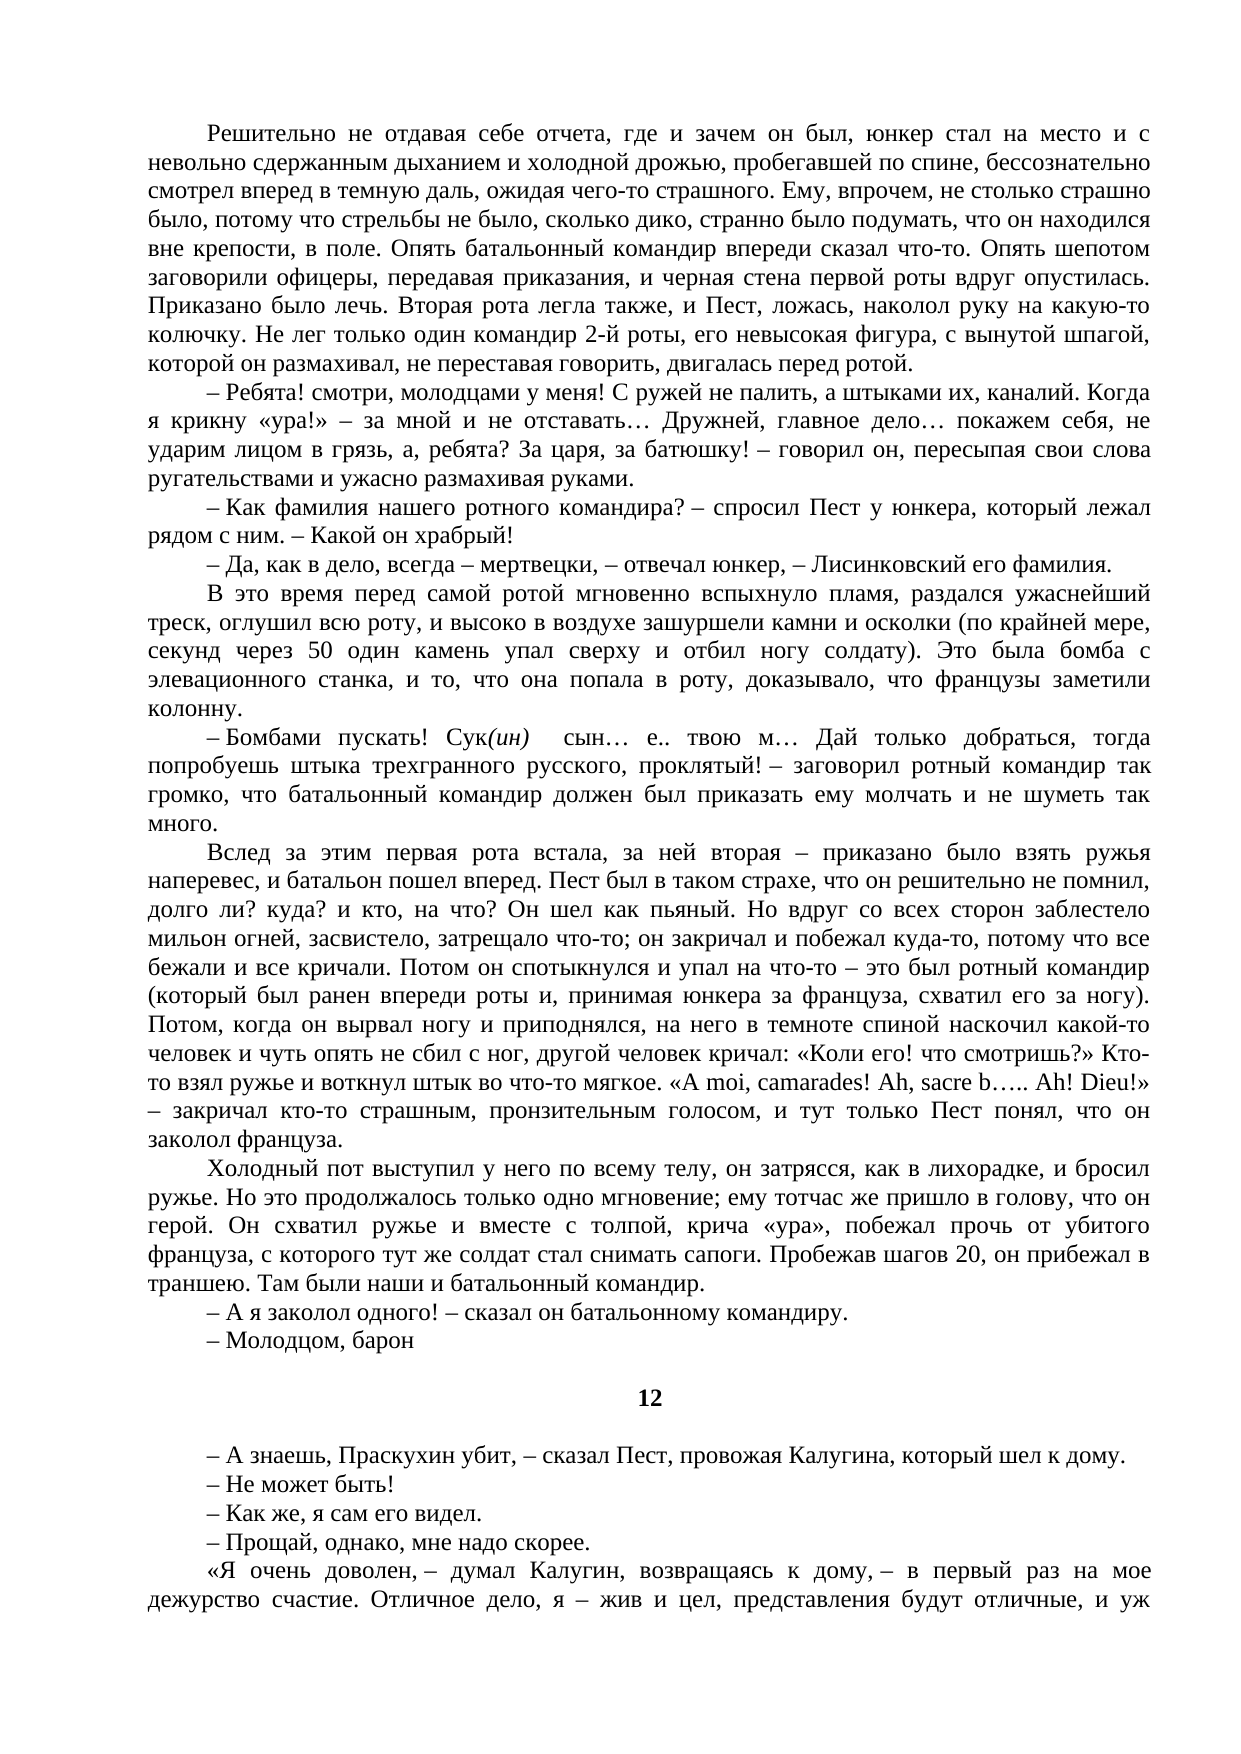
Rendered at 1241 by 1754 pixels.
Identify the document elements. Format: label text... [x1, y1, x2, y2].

text – А я заколол одного! – сказал он батальонному командиру. [148, 1297, 1152, 1326]
text – Как же, я сам его видел. [148, 1498, 1152, 1527]
text – Да, как в дело, всегда – мертвецки, – отвечал юнкер, – Лисинковский его фамилия. [148, 549, 1152, 578]
text – Ребята! смотри, молодцами у меня! С ружей не палить, а штыками их, каналий. Когда я крикну «ура!» – за мной и не отставать… Дружней, главное дело… покажем себя, не ударим лицом в грязь, а, ребята? За царя, за батюшку! – говорил он, пересыпая свои слова ругательствами и ужасно размахивая руками. [148, 377, 1152, 492]
text – А знаешь, Праскухин убит, – сказал Пест, провожая Калугина, который шел к дому. [148, 1441, 1152, 1469]
subtitle 12 [148, 1383, 1152, 1412]
text – Не может быть! [148, 1469, 1152, 1498]
text – Бомбами пускать! Сук(ин) сын… е.. твою м… Дай только добраться, тогда попробуешь штыка трехгранного русского, проклятый! – заговорил ротный командир так громко, что батальонный командир должен был приказать ему молчать и не шуметь так много. [148, 722, 1152, 837]
text В это время перед самой ротой мгновенно вспыхнуло пламя, раздался ужаснейший треск, оглушил всю роту, и высоко в воздухе зашуршели камни и осколки (по крайней мере, секунд через 50 один камень упал сверху и отбил ногу солдату). Это была бомба с элевационного станка, и то, что она попала в роту, доказывало, что французы заметили колонну. [148, 578, 1152, 722]
text – Молодцом, барон [148, 1326, 1152, 1354]
text Вслед за этим первая рота встала, за ней вторая – приказано было взять ружья наперевес, и батальон пошел вперед. Пест был в таком страхе, что он решительно не помнил, долго ли? куда? и кто, на что? Он шел как пьяный. Но вдруг со всех сторон заблестело мильон огней, засвистело, затрещало что-то; он закричал и побежал куда-то, потому что все бежали и все кричали. Потом он спотыкнулся и упал на что-то – это был ротный командир (который был ранен впереди роты и, принимая юнкера за француза, схватил его за ногу). Потом, когда он вырвал ногу и приподнялся, на него в темноте спиной наскочил какой-то человек и чуть опять не сбил с ног, другой человек кричал: «Коли его! что смотришь?» Кто-то взял ружье и воткнул штык во что-то мягкое. «A moi, camarades! Ah, sacre b….. Ah! Dieu!» – закричал кто-то страшным, пронзительным голосом, и тут только Пест понял, что он заколол француза. [148, 837, 1152, 1153]
text Решительно не отдавая себе отчета, где и зачем он был, юнкер стал на место и с невольно сдержанным дыханием и холодной дрожью, пробегавшей по спине, бессознательно смотрел вперед в темную даль, ожидая чего-то страшного. Ему, впрочем, не столько страшно было, потому что стрельбы не было, сколько дико, странно было подумать, что он находился вне крепости, в поле. Опять батальонный командир впереди сказал что-то. Опять шепотом заговорили офицеры, передавая приказания, и черная стена первой роты вдруг опустилась. Приказано было лечь. Вторая рота легла также, и Пест, ложась, наколол руку на какую-то колючку. Не лег только один командир 2-й роты, его невысокая фигура, с вынутой шпагой, которой он размахивал, не переставая говорить, двигалась перед ротой. [148, 118, 1152, 377]
text «Я очень доволен, – думал Калугин, возвращаясь к дому, – в первый раз на мое дежурство счастие. Отличное дело, я – жив и цел, представления будут отличные, и уж [148, 1556, 1152, 1613]
text – Прощай, однако, мне надо скорее. [148, 1527, 1152, 1556]
text – Как фамилия нашего ротного командира? – спросил Пест у юнкера, который лежал рядом с ним. – Какой он храбрый! [148, 492, 1152, 549]
text Холодный пот выступил у него по всему телу, он затрясся, как в лихорадке, и бросил ружье. Но это продолжалось только одно мгновение; ему тотчас же пришло в голову, что он герой. Он схватил ружье и вместе с толпой, крича «ура», побежал прочь от убитого француза, с которого тут же солдат стал снимать сапоги. Пробежав шагов 20, он прибежал в траншею. Там были наши и батальонный командир. [148, 1153, 1152, 1297]
